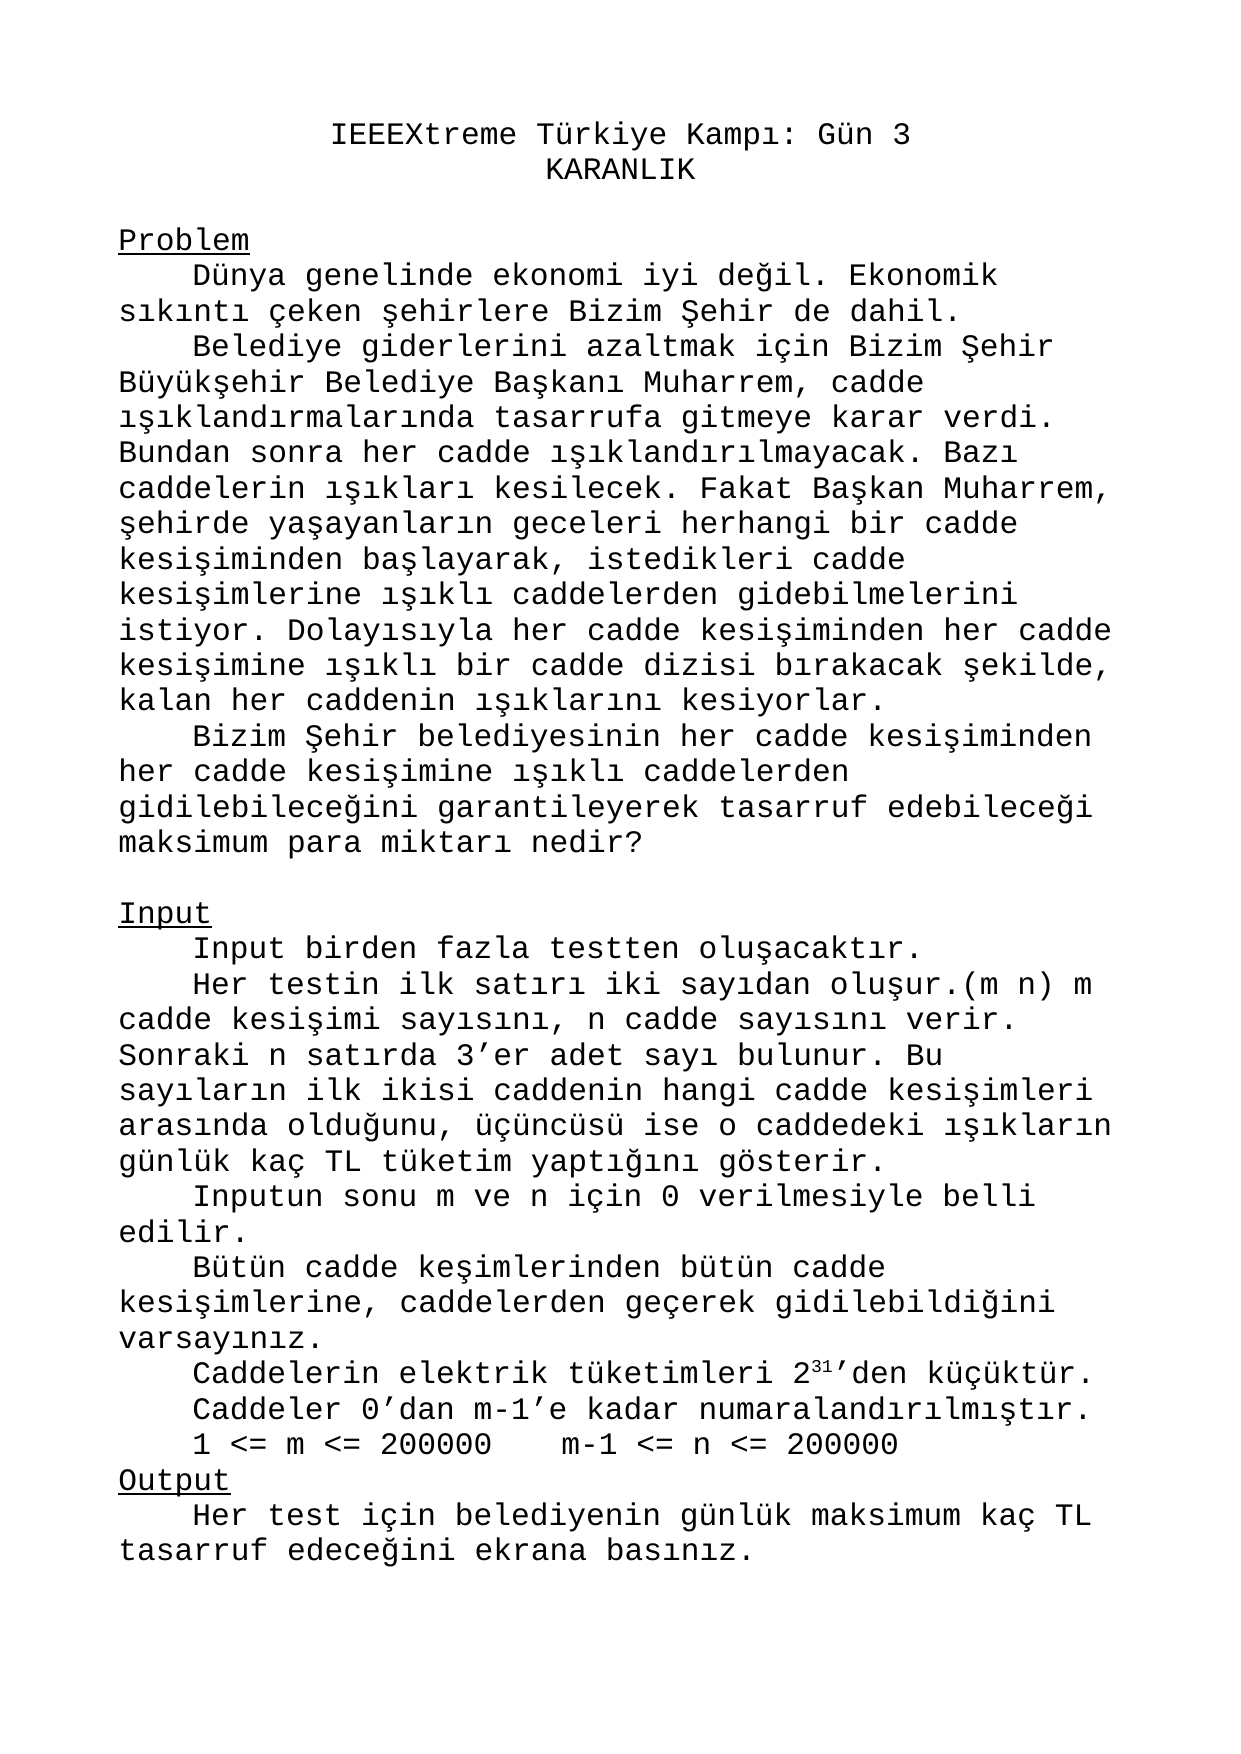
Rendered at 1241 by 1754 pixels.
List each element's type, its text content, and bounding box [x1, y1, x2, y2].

text Dünya genelinde ekonomi iyi değil. Ekonomik sıkıntı çeken şehirlere Bizim Şehir de dahil. [118, 260, 1122, 331]
text KARANLIK [118, 153, 1122, 189]
text Her testin ilk satırı iki sayıdan oluşur.(m n) m cadde kesişimi sayısını, n cadde sayısını verir. Sonraki n satırda 3’er adet sayı bulunur. Bu sayıların ilk ikisi caddenin hangi cadde kesişimleri arasında olduğunu, üçüncüsü ise o caddedeki ışıkların günlük kaç TL tüketim yaptığını gösterir. [118, 968, 1122, 1181]
text 1 <= m <= 200000 m-1 <= n <= 200000 [118, 1428, 1122, 1464]
text Bizim Şehir belediyesinin her cadde kesişiminden her cadde kesişimine ışıklı caddelerden gidilebileceğini garantileyerek tasarruf edebileceği maksimum para miktarı nedir? [118, 720, 1122, 862]
text Inputun sonu m ve n için 0 verilmesiyle belli edilir. [118, 1181, 1122, 1251]
text Her test için belediyenin günlük maksimum kaç TL tasarruf edeceğini ekrana basınız. [118, 1499, 1122, 1570]
text Problem [118, 224, 1122, 260]
text Output [118, 1464, 1122, 1499]
text Caddeler 0’dan m-1’e kadar numaralandırılmıştır. [118, 1393, 1122, 1428]
text Input birden fazla testten oluşacaktır. [118, 933, 1122, 968]
text Input [118, 897, 1122, 933]
text Caddelerin elektrik tüketimleri 231’den küçüktür. [118, 1358, 1122, 1393]
text Bütün cadde keşimlerinden bütün cadde kesişimlerine, caddelerden geçerek gidilebildiğini varsayınız. [118, 1251, 1122, 1358]
text IEEEXtreme Türkiye Kampı: Gün 3 [118, 118, 1122, 153]
text Belediye giderlerini azaltmak için Bizim Şehir Büyükşehir Belediye Başkanı Muharrem, cadde ışıklandırmalarında tasarrufa gitmeye karar verdi. Bundan sonra her cadde ışıklandırılmayacak. Bazı caddelerin ışıkları kesilecek. Fakat Başkan Muharrem, şehirde yaşayanların geceleri herhangi bir cadde kesişiminden başlayarak, istedikleri cadde kesişimlerine ışıklı caddelerden gidebilmelerini istiyor. Dolayısıyla her cadde kesişiminden her cadde kesişimine ışıklı bir cadde dizisi bırakacak şekilde, kalan her caddenin ışıklarını kesiyorlar. [118, 331, 1122, 720]
